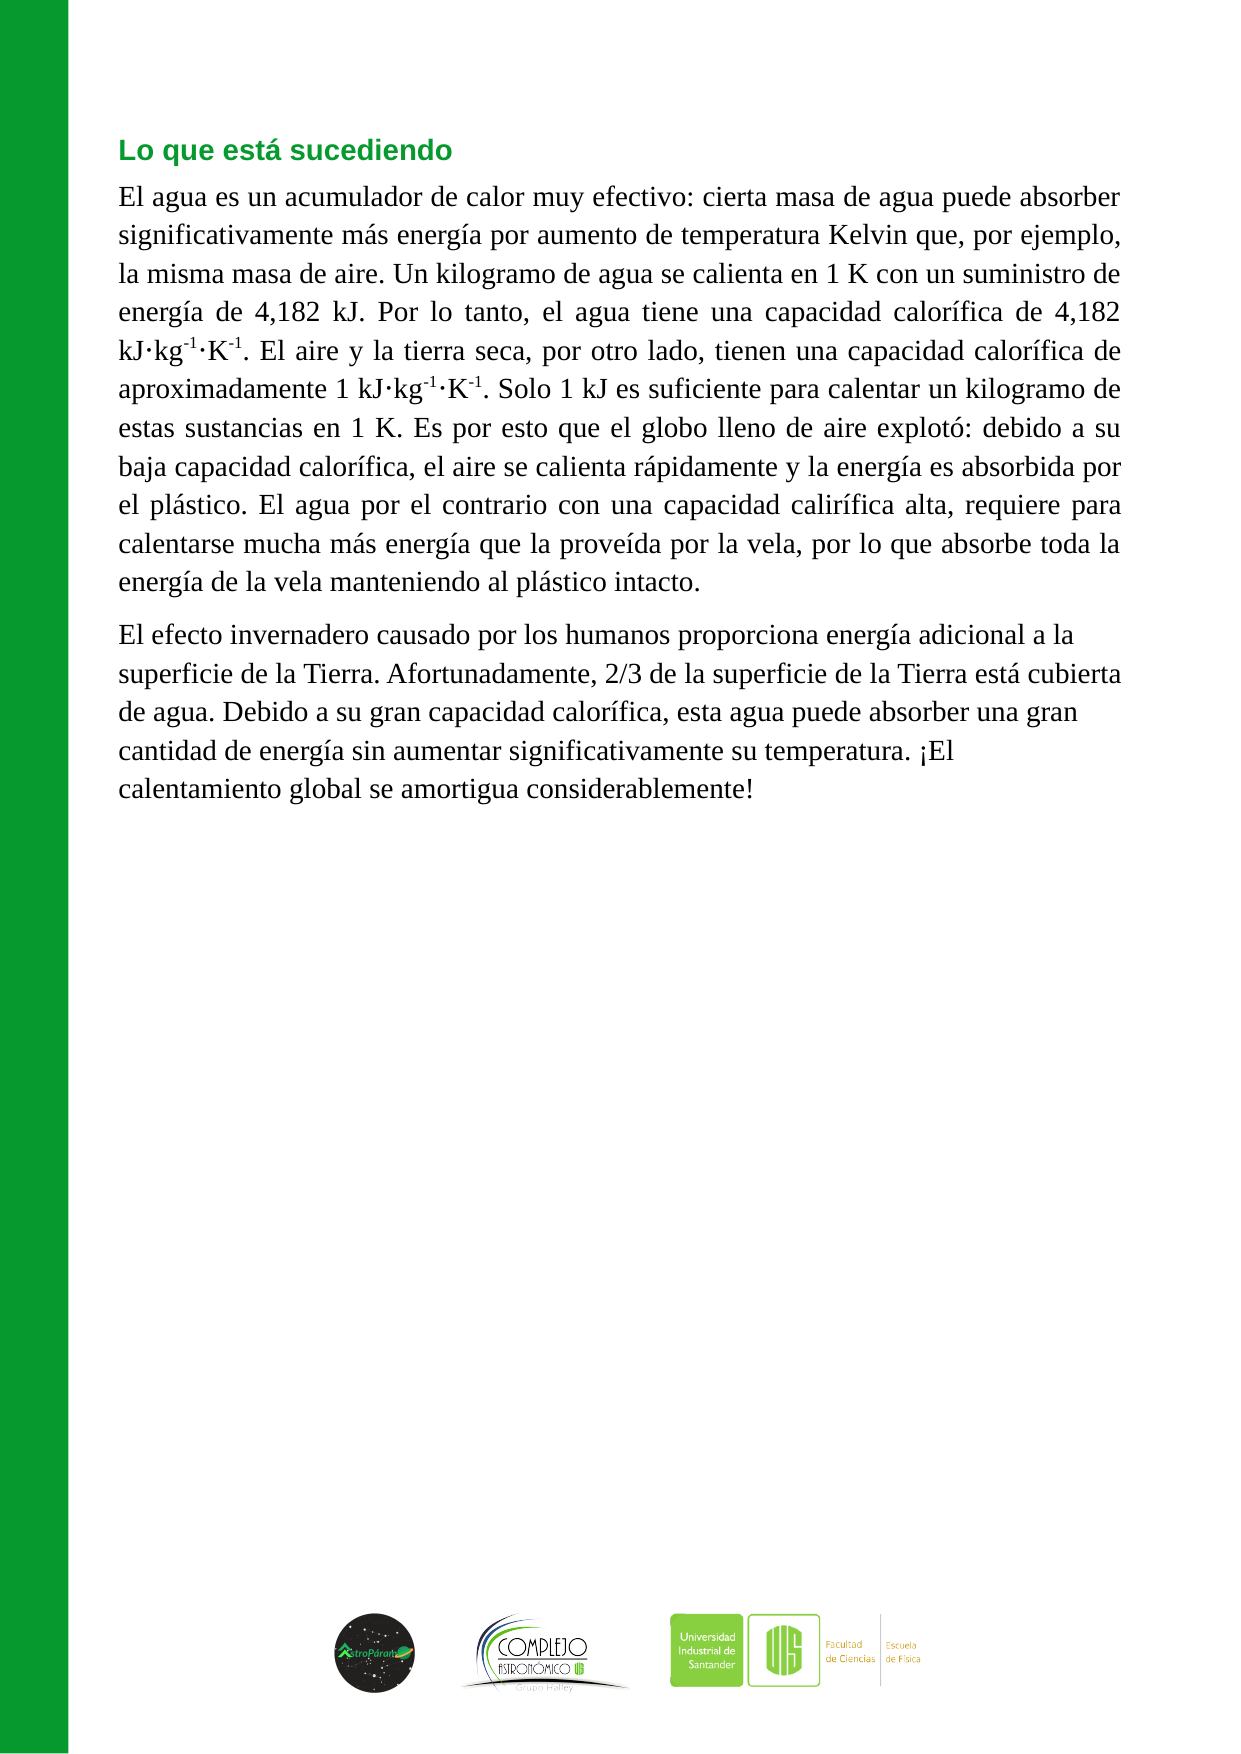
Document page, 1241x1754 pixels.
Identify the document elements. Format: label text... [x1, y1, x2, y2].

text El agua es un acumulador de calor muy efectivo: cierta masa de agua puede absorber significativamente más energía por aumento de temperatura Kelvin que, por ejemplo, la misma masa de aire. Un kilogramo de agua se calienta en 1 K con un suministro de energía de 4,182 kJ. Por lo tanto, el agua tiene una capacidad calorífica de 4,182 kJ⋅kg-1⋅K-1. El aire y la tierra seca, por otro lado, tienen una capacidad calorífica de aproximadamente 1 kJ⋅kg-1⋅K-1. Solo 1 kJ es suficiente para calentar un kilogramo de estas sustancias en 1 K. Es por esto que el globo lleno de aire explotó: debido a su baja capacidad calorífica, el aire se calienta rápidamente y la energía es absorbida por el plástico. El agua por el contrario con una capacidad calirífica alta, requiere para calentarse mucha más energía que la proveída por la vela, por lo que absorbe toda la energía de la vela manteniendo al plástico intacto. [118, 179, 1122, 598]
picture [458, 1612, 633, 1695]
picture [667, 1612, 926, 1690]
text El efecto invernadero causado por los humanos proporciona energía adicional a la superficie de la Tierra. Afortunadamente, 2/3 de la superficie de la Tierra está cubierta de agua. Debido a su gran capacidad calorífica, esta agua puede absorber una gran cantidad de energía sin aumentar significativamente su temperatura. ¡El calentamiento global se amortigua considerablemente! [118, 617, 1122, 805]
subtitle Lo que está sucediendo [118, 133, 1122, 166]
picture [333, 1612, 416, 1694]
